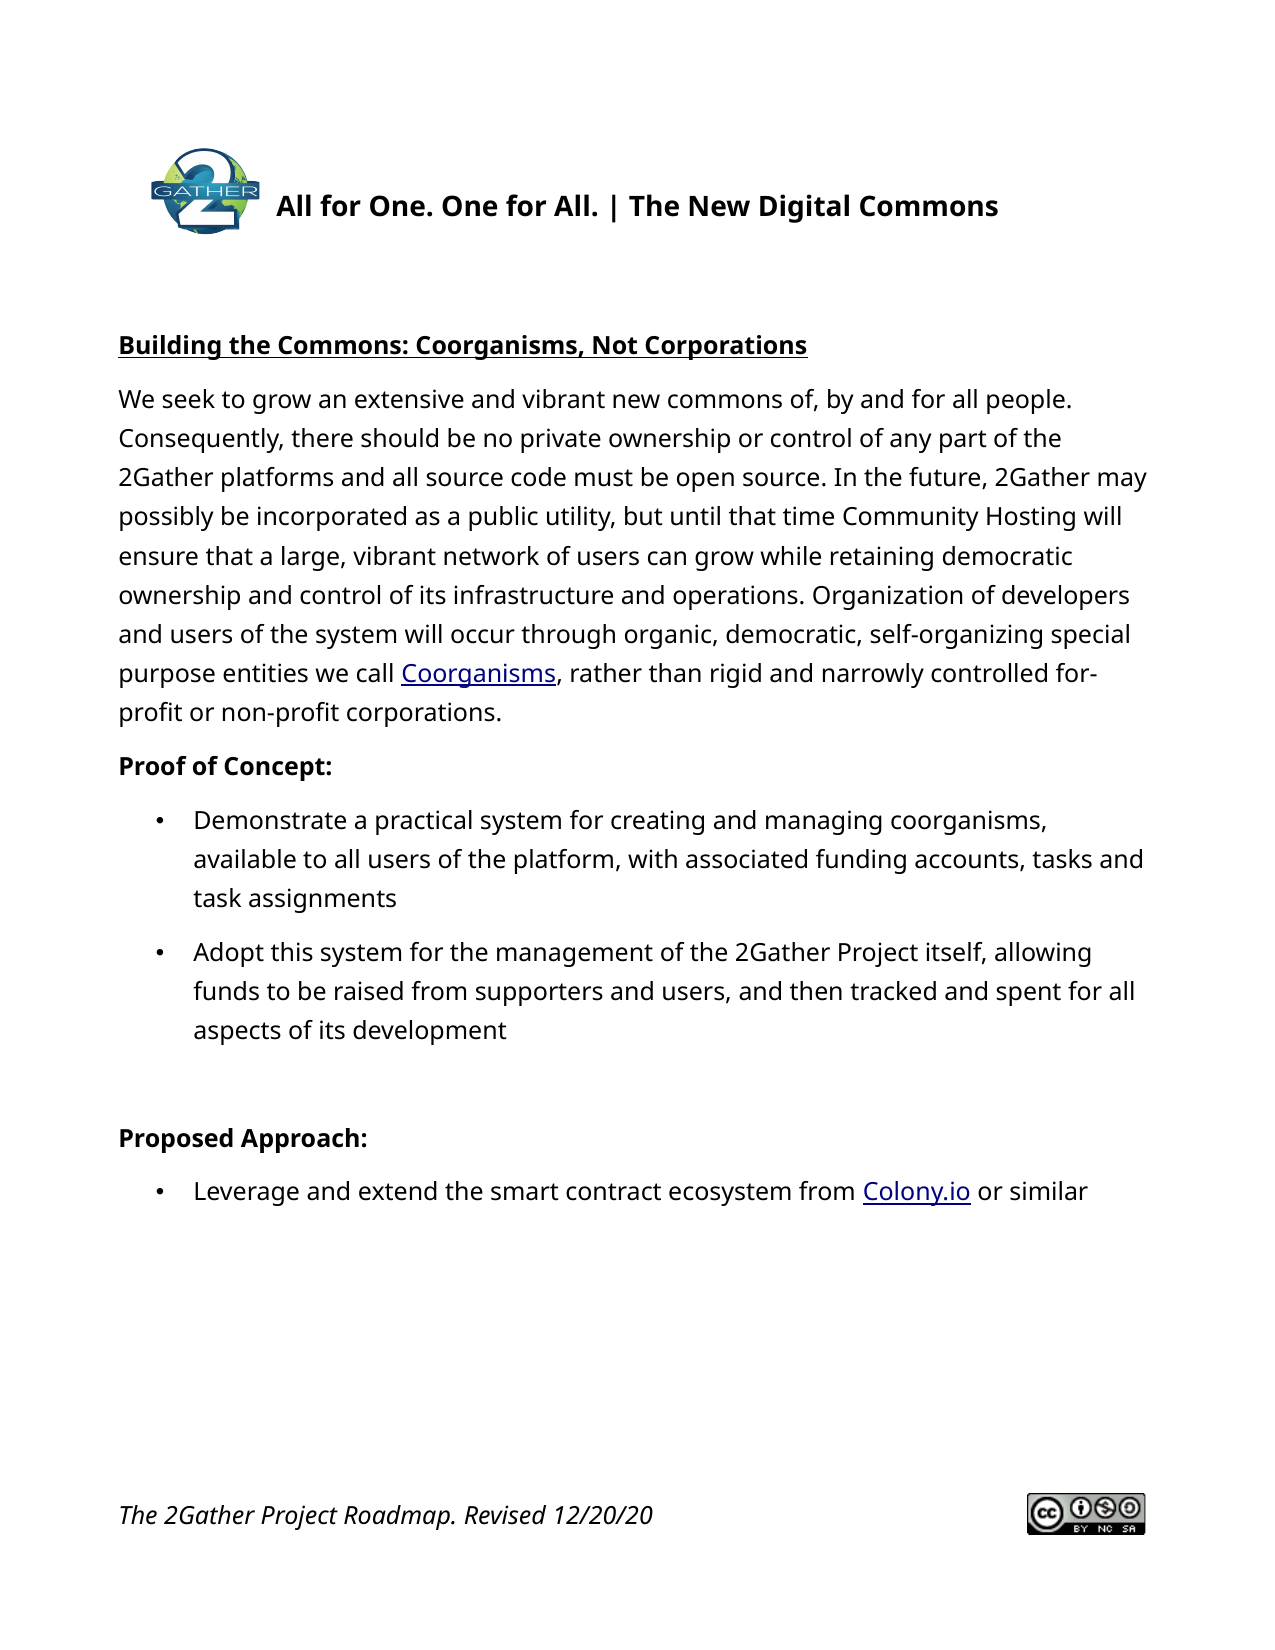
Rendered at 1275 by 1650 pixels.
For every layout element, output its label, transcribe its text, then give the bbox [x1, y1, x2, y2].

text Proposed Approach: [118, 1120, 1157, 1154]
list Leverage and extend the smart contract ecosystem from Colony.io or similar [156, 1174, 1157, 1208]
text Building the Commons: Coorganisms, Not Corporations [118, 328, 1157, 362]
text Proof of Concept: [118, 749, 1157, 783]
list Adopt this system for the management of the 2Gather Project itself, allowing funds to be raised from supporters and users, and then tracked and spent for all aspects of its development [156, 934, 1157, 1047]
list Demonstrate a practical system for creating and managing coorganisms, available to all users of the platform, with associated funding accounts, tasks and task assignments [156, 802, 1157, 915]
text We seek to grow an extensive and vibrant new commons of, by and for all people. Consequently, there should be no private ownership or control of any part of the 2Gather platforms and all source code must be open source. In the future, 2Gather may possibly be incorporated as a public utility, but until that time Community Hosting will ensure that a large, vibrant network of users can grow while retaining democratic ownership and control of its infrastructure and operations. Organization of developers and users of the system will occur through organic, democratic, self-organizing special purpose entities we call Coorganisms, rather than rigid and narrowly controlled for-profit or non-profit corporations. [118, 382, 1157, 729]
picture [1027, 1493, 1146, 1535]
picture [124, 119, 285, 263]
